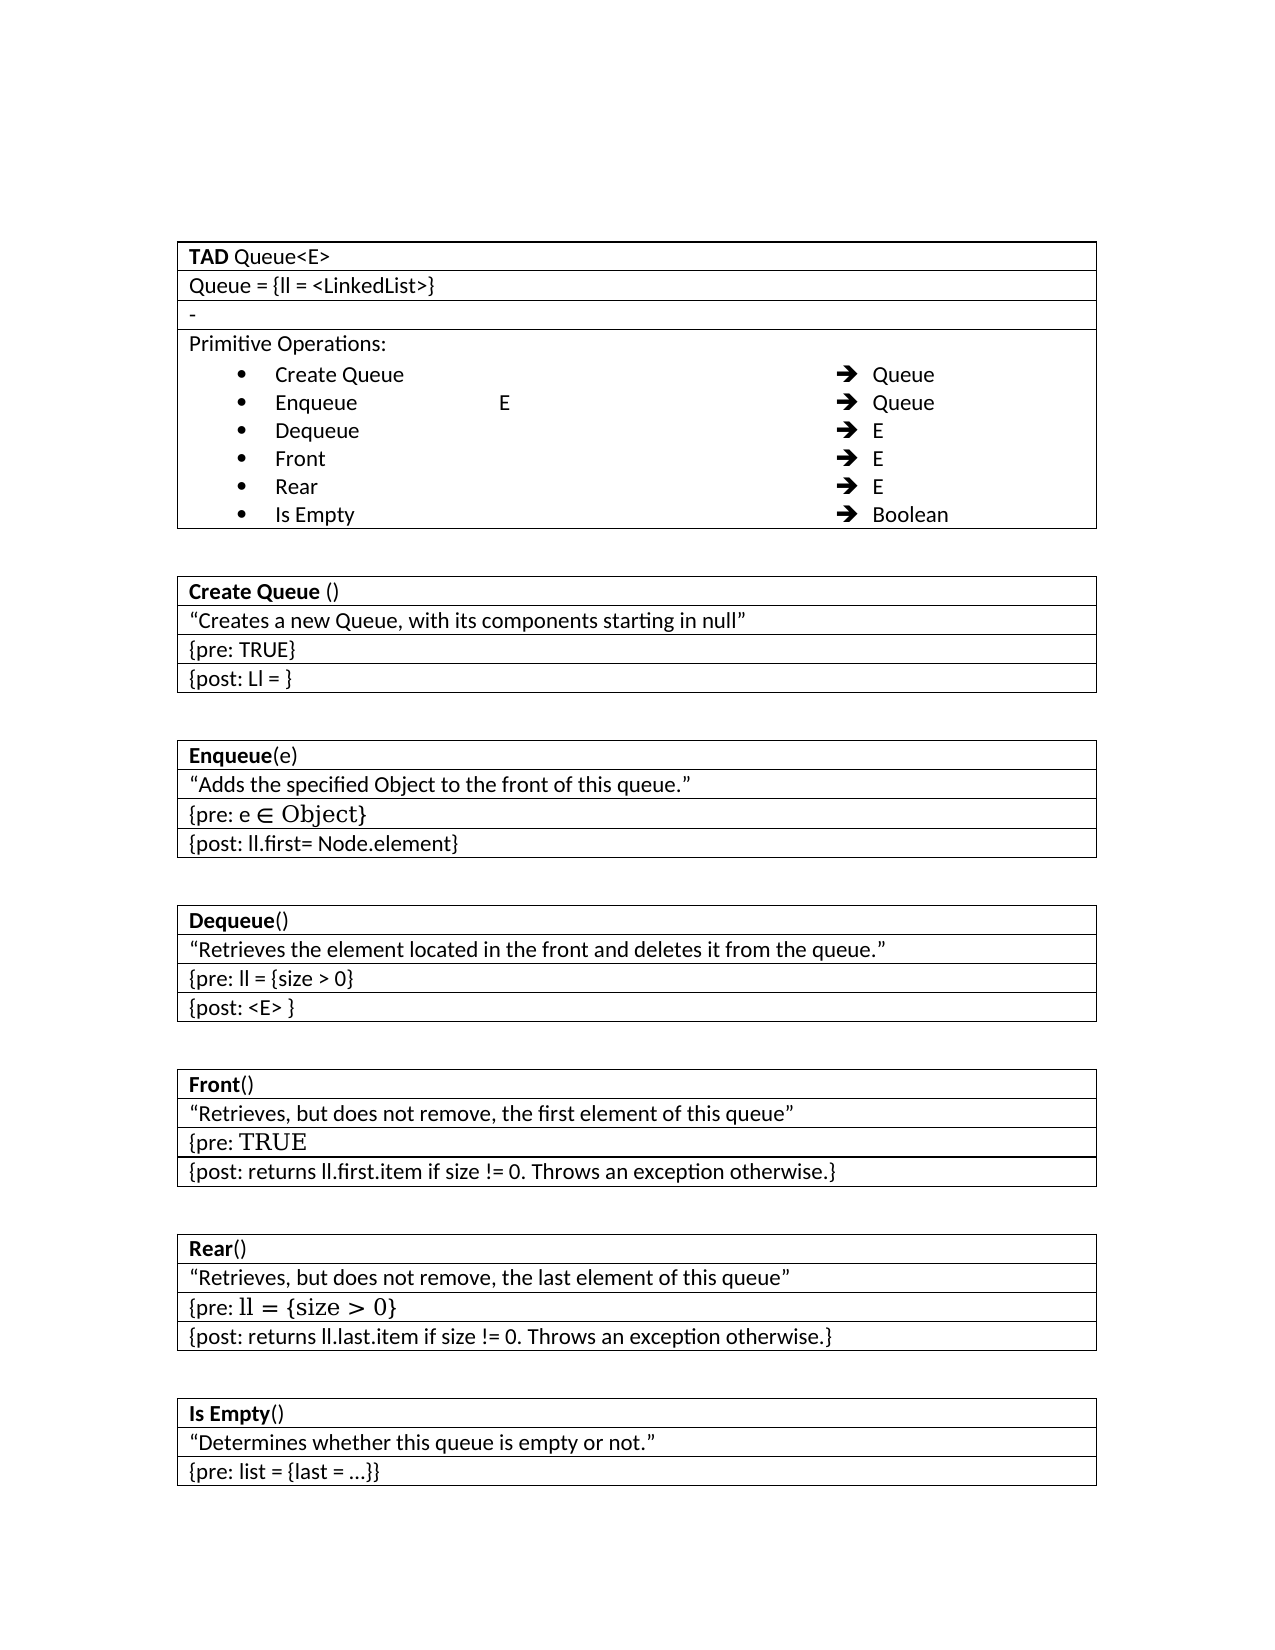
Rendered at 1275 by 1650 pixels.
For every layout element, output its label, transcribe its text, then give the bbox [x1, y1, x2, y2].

table_cell “Retrieves, but does not remove, the first element of this queue” [178, 1099, 1096, 1127]
table_header Rear() [178, 1235, 1096, 1262]
table_cell {post: ll.first= Node.element} [178, 829, 1096, 857]
table_header [488, 360, 786, 388]
table_header Create Queue [189, 360, 488, 388]
table_cell [488, 472, 786, 500]
table_cell E [786, 472, 1085, 500]
table_cell {pre: e ∈ Object} [178, 799, 1096, 828]
table_cell E [786, 416, 1085, 444]
table_cell {post: returns ll.first.item if size != 0. Throws an exception otherwise.} [178, 1158, 1096, 1186]
table_cell [488, 444, 786, 472]
table_cell [488, 500, 786, 528]
table_header TAD Queue<E> [178, 243, 1096, 270]
table_cell {pre: ll = {size > 0} [178, 1293, 1096, 1321]
table_cell E [786, 444, 1085, 472]
table_cell - [178, 301, 1096, 328]
table_cell {pre: list = {last = …}} [178, 1457, 1096, 1485]
table_cell Enqueue [189, 388, 488, 416]
table_header Dequeue() [178, 906, 1096, 934]
table_cell Dequeue [189, 416, 488, 444]
table_header Queue [786, 360, 1085, 388]
table_cell “Retrieves, but does not remove, the last element of this queue” [178, 1264, 1096, 1292]
table_cell “Adds the specified Object to the front of this queue.” [178, 770, 1096, 798]
table_cell “Determines whether this queue is empty or not.” [178, 1428, 1096, 1456]
table_cell Is Empty [189, 500, 488, 528]
table_cell Boolean [786, 500, 1085, 528]
table_cell {post: Ll = } [178, 664, 1096, 692]
table_header Create Queue () [178, 577, 1096, 605]
table_cell {post: <E> } [178, 993, 1096, 1021]
table_cell “Creates a new Queue, with its components starting in null” [178, 606, 1096, 634]
table_cell Primitive Operations: [178, 330, 1096, 528]
table_cell Front [189, 444, 488, 472]
table_cell Rear [189, 472, 488, 500]
table_header Front() [178, 1070, 1096, 1098]
table_cell {pre: TRUE [178, 1128, 1096, 1156]
table_header Is Empty() [178, 1399, 1096, 1427]
table_header Enqueue(e) [178, 741, 1096, 769]
table_cell “Retrieves the element located in the front and deletes it from the queue.” [178, 935, 1096, 963]
table_cell {post: returns ll.last.item if size != 0. Throws an exception otherwise.} [178, 1322, 1096, 1350]
table_cell Queue = {ll = <LinkedList>} [178, 271, 1096, 299]
table_cell {pre: ll = {size > 0} [178, 964, 1096, 992]
table_cell [488, 416, 786, 444]
table_cell E [488, 388, 786, 416]
table_cell Queue [786, 388, 1085, 416]
table_cell {pre: TRUE} [178, 635, 1096, 663]
